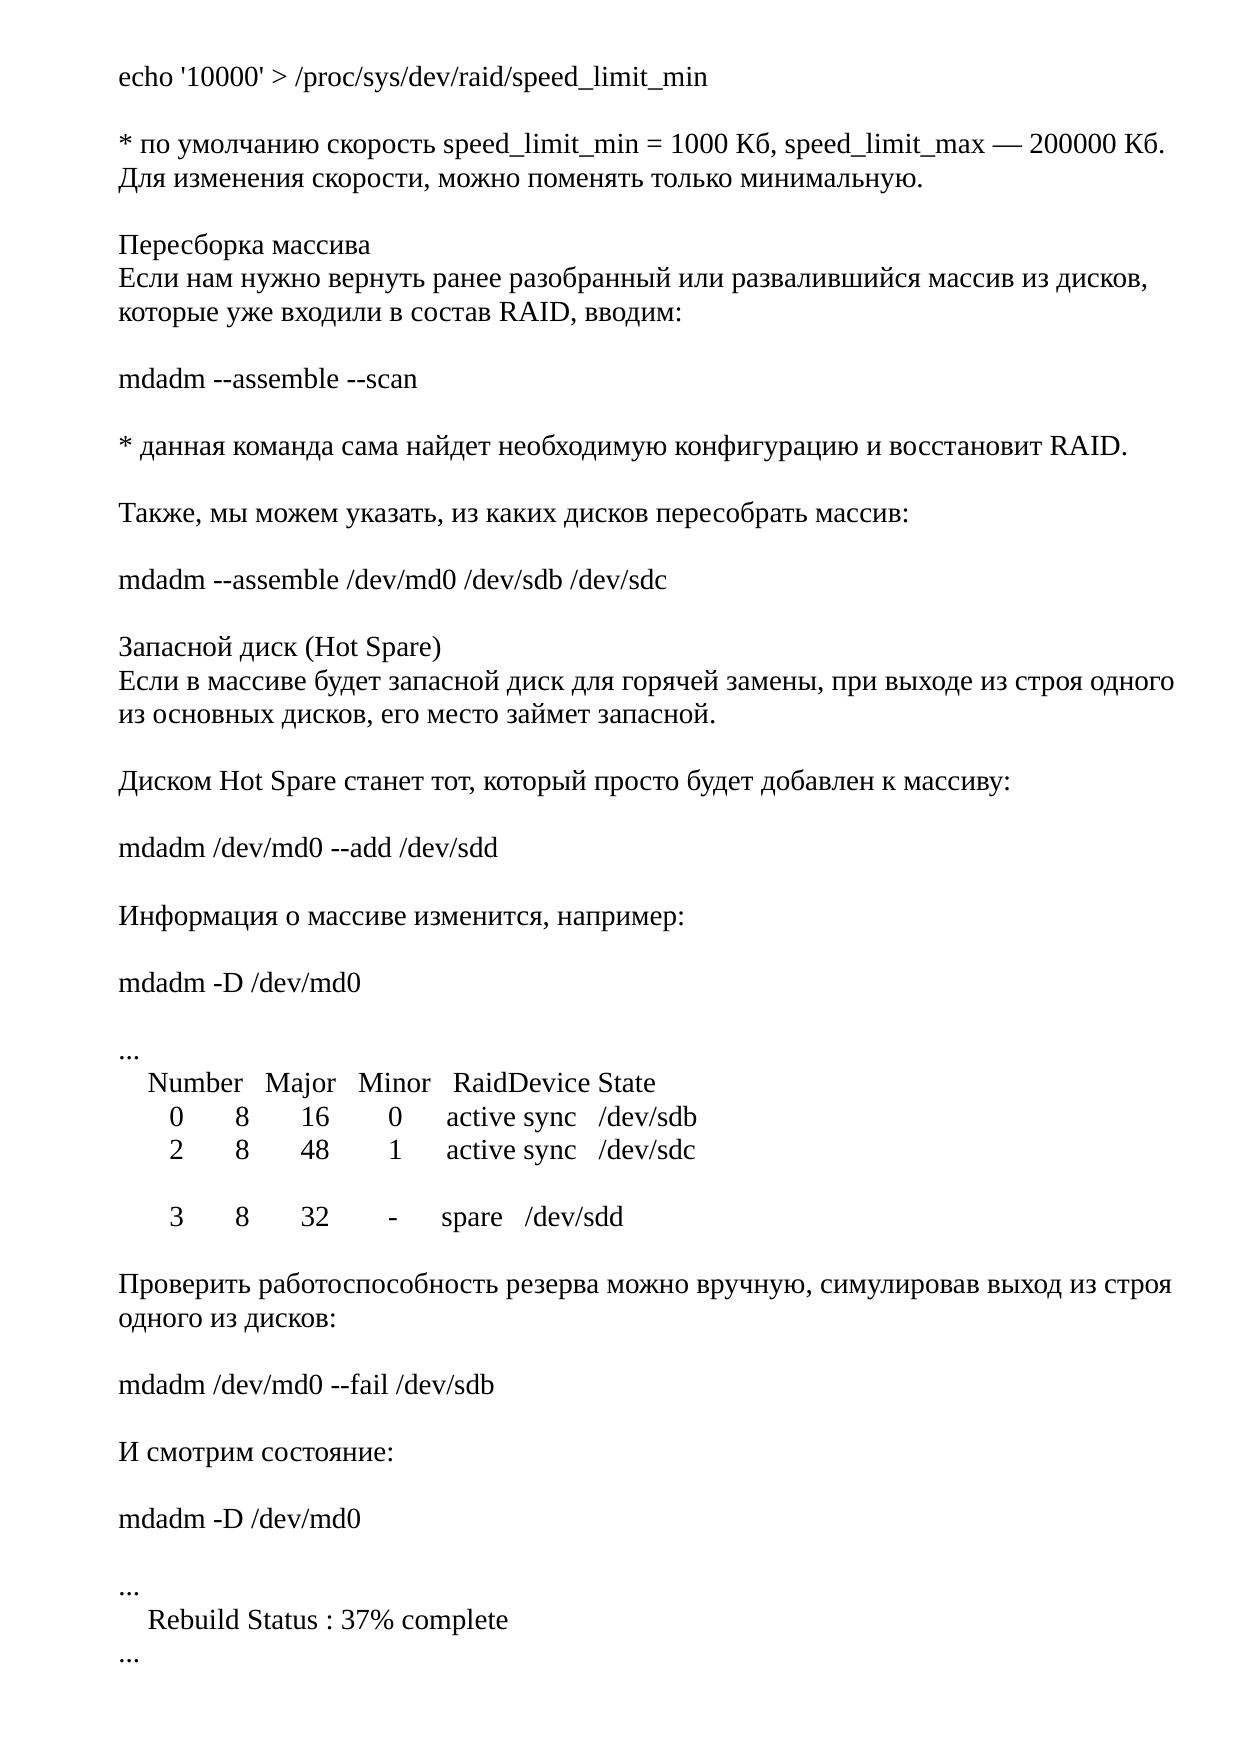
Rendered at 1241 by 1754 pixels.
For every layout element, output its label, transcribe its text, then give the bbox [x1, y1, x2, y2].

text Если нам нужно вернуть ранее разобранный или развалившийся массив из дисков, которые уже входили в состав RAID, вводим: [118, 260, 1181, 327]
text mdadm /dev/md0 --fail /dev/sdb [118, 1367, 1181, 1401]
text Проверить работоспособность резерва можно вручную, симулировав выход из строя одного из дисков: [118, 1267, 1181, 1334]
text mdadm --assemble /dev/md0 /dev/sdb /dev/sdc [118, 562, 1181, 596]
text mdadm -D /dev/md0 [118, 965, 1181, 998]
text ... [118, 1032, 1181, 1065]
text * данная команда сама найдет необходимую конфигурацию и восстановит RAID. [118, 428, 1181, 462]
text Пересборка массива [118, 227, 1181, 260]
text mdadm --assemble --scan [118, 361, 1181, 394]
text Запасной диск (Hot Spare) [118, 629, 1181, 663]
text Диском Hot Spare станет тот, который просто будет добавлен к массиву: [118, 763, 1181, 797]
text Информация о массиве изменится, например: [118, 898, 1181, 931]
text echo '10000' > /proc/sys/dev/raid/speed_limit_min [118, 59, 1181, 93]
text 3 8 32 - spare /dev/sdd [118, 1199, 1181, 1233]
text mdadm /dev/md0 --add /dev/sdd [118, 831, 1181, 864]
text Rebuild Status : 37% complete [118, 1602, 1181, 1636]
text * по умолчанию скорость speed_limit_min = 1000 Кб, speed_limit_max — 200000 Кб. Для изменения скорости, можно поменять только минимальную. [118, 126, 1181, 193]
text 2 8 48 1 active sync /dev/sdc [118, 1132, 1181, 1166]
text 0 8 16 0 active sync /dev/sdb [118, 1099, 1181, 1132]
text Также, мы можем указать, из каких дисков пересобрать массив: [118, 495, 1181, 529]
text mdadm -D /dev/md0 [118, 1501, 1181, 1535]
text Number Major Minor RaidDevice State [118, 1065, 1181, 1099]
text ... [118, 1568, 1181, 1602]
text И смотрим состояние: [118, 1434, 1181, 1468]
text Если в массиве будет запасной диск для горячей замены, при выходе из строя одного из основных дисков, его место займет запасной. [118, 663, 1181, 730]
text ... [118, 1636, 1181, 1669]
